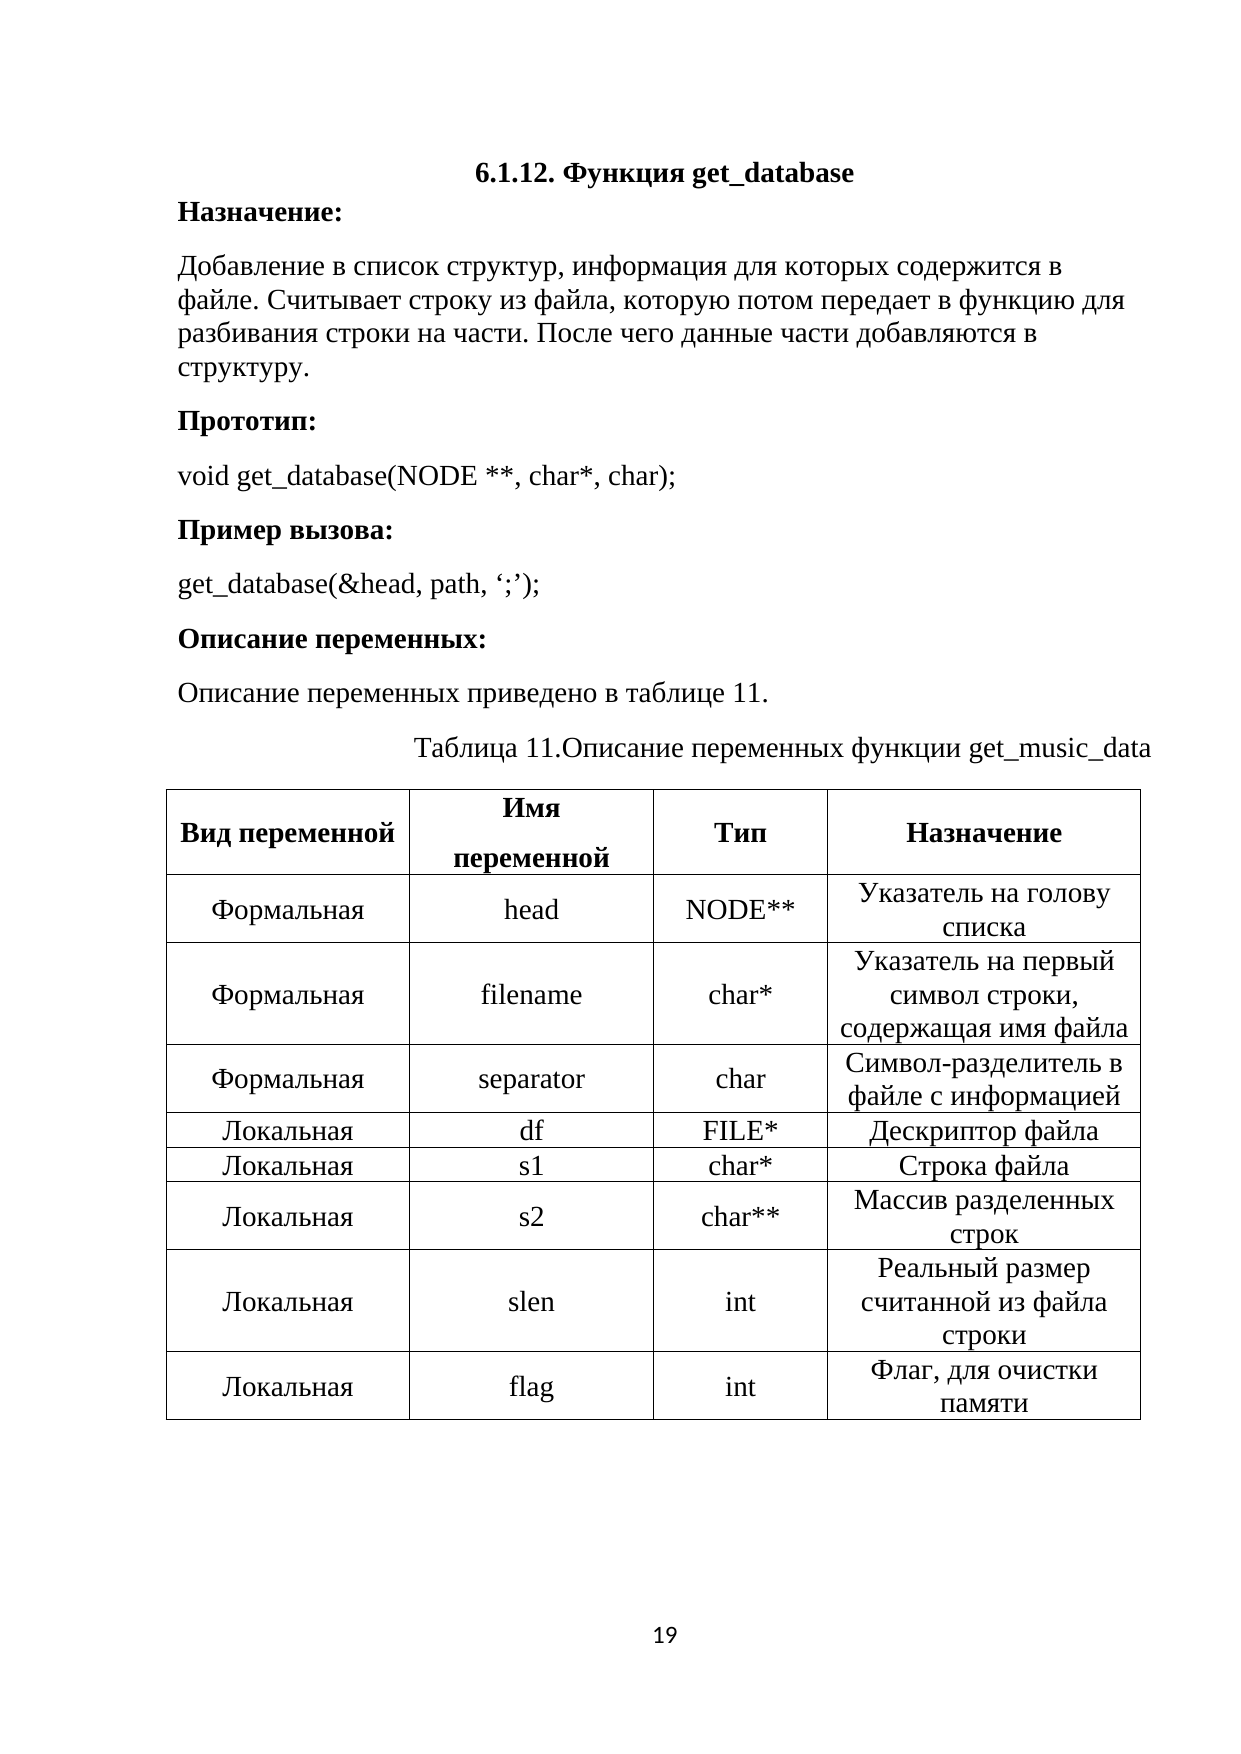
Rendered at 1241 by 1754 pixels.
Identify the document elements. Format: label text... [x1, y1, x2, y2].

table_cell Символ-разделитель в файле с информацией [828, 1045, 1140, 1112]
table_cell int [654, 1250, 827, 1351]
table_cell char* [654, 1148, 827, 1181]
table_cell Массив разделенных строк [828, 1182, 1140, 1249]
text Пример вызова: [177, 512, 1152, 546]
table_cell separator [410, 1045, 653, 1112]
table_header Тип [654, 790, 827, 874]
text Таблица 11.Описание переменных функции get_music_data [177, 730, 1152, 763]
table_cell Формальная [167, 1045, 409, 1112]
table_cell char** [654, 1182, 827, 1249]
table_cell s1 [410, 1148, 653, 1181]
text Прототип: [177, 403, 1152, 437]
table_cell Локальная [167, 1182, 409, 1249]
table_header Вид переменной [167, 790, 409, 874]
table_cell Формальная [167, 943, 409, 1044]
table_cell Дескриптор файла [828, 1113, 1140, 1147]
table_cell Указатель на голову списка [828, 875, 1140, 942]
text get_database(&head, path, ‘;’); [177, 567, 1152, 600]
table_cell FILE* [654, 1113, 827, 1147]
table_header Имя переменной [410, 790, 653, 874]
table_cell flag [410, 1352, 653, 1419]
table_cell head [410, 875, 653, 942]
table_cell Локальная [167, 1352, 409, 1419]
table_cell Реальный размер считанной из файла строки [828, 1250, 1140, 1351]
table_cell Локальная [167, 1148, 409, 1181]
table_cell Локальная [167, 1113, 409, 1147]
table_cell char [654, 1045, 827, 1112]
subtitle 6.1.12. Функция get_database [177, 156, 1152, 189]
text void get_database(NODE **, char*, char); [177, 458, 1152, 491]
table_cell Флаг, для очистки памяти [828, 1352, 1140, 1419]
table_cell Указатель на первый символ строки, содержащая имя файла [828, 943, 1140, 1044]
table_cell slen [410, 1250, 653, 1351]
table_cell int [654, 1352, 827, 1419]
text Описание переменных: [177, 621, 1152, 654]
table_cell s2 [410, 1182, 653, 1249]
text Описание переменных приведено в таблице 11. [177, 675, 1152, 709]
table_cell Формальная [167, 875, 409, 942]
table_header Назначение [828, 790, 1140, 874]
table_cell char* [654, 943, 827, 1044]
table_cell df [410, 1113, 653, 1147]
text Назначение: [177, 194, 1152, 228]
text Добавление в список структур, информация для которых содержится в файле. Считывает строку из файла, которую потом передает в функцию для разбивания строки на части. После чего данные части добавляются в структуру. [177, 248, 1152, 383]
table_cell filename [410, 943, 653, 1044]
table_cell NODE** [654, 875, 827, 942]
table_cell Строка файла [828, 1148, 1140, 1181]
table_cell Локальная [167, 1250, 409, 1351]
